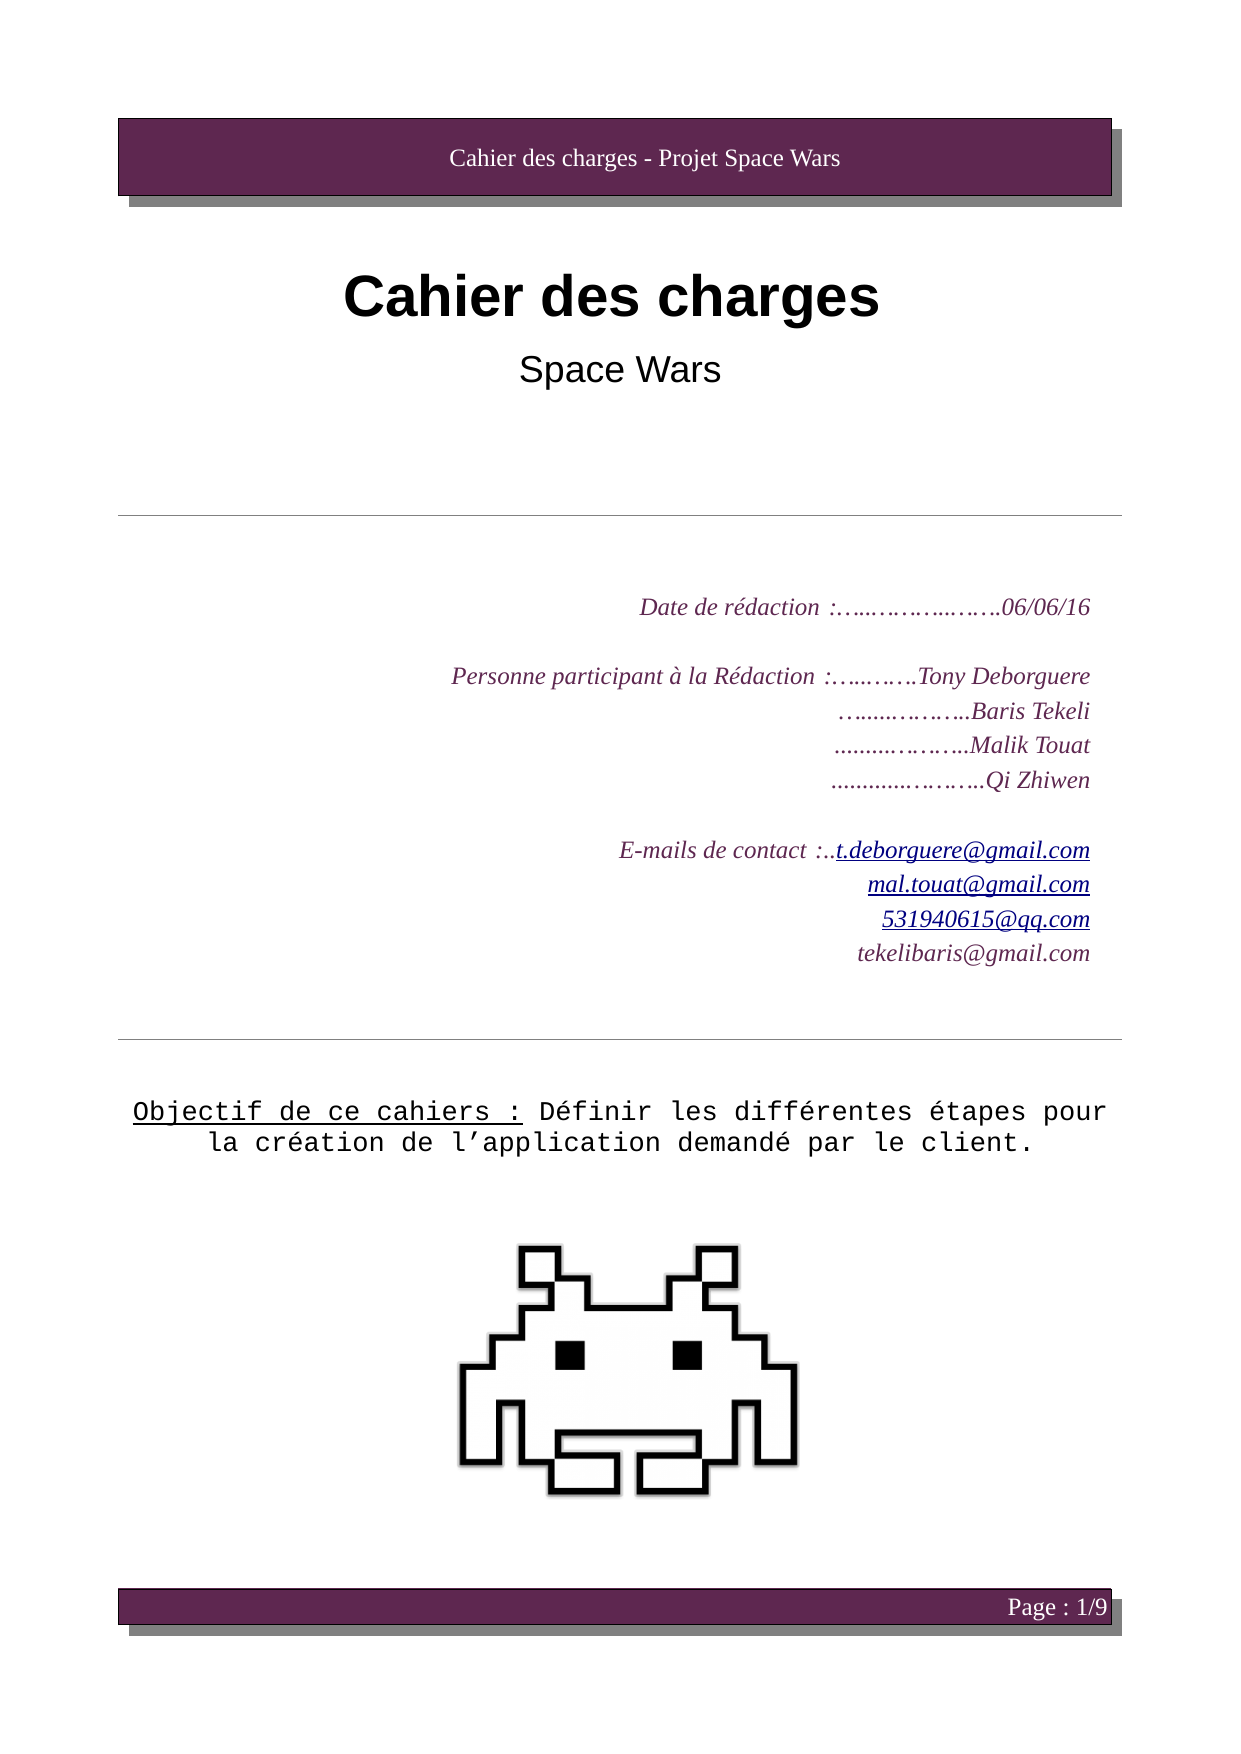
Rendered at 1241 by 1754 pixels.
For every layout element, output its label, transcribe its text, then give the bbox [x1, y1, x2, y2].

picture [421, 1163, 835, 1577]
subtitle Space Wars [118, 347, 1122, 390]
text Date de rédaction :…..………..…….06/06/16 [148, 592, 1093, 620]
text E-mails de contact :..t.deborguere@gmail.com mal.touat@gmail.com 531940615@qq.com tekelibaris@gmail.com [148, 835, 1093, 1001]
text Personne participant à la Rédaction :…..…….Tony Deborguere ….....………..Baris Tekeli .........………..Malik Touat ............………..Qi Zhiwen [148, 661, 1093, 794]
title Cahier des charges [118, 261, 1122, 328]
text Objectif de ce cahiers : Définir les différentes étapes pour la création de l’application demandé par le client. [118, 1098, 1122, 1159]
